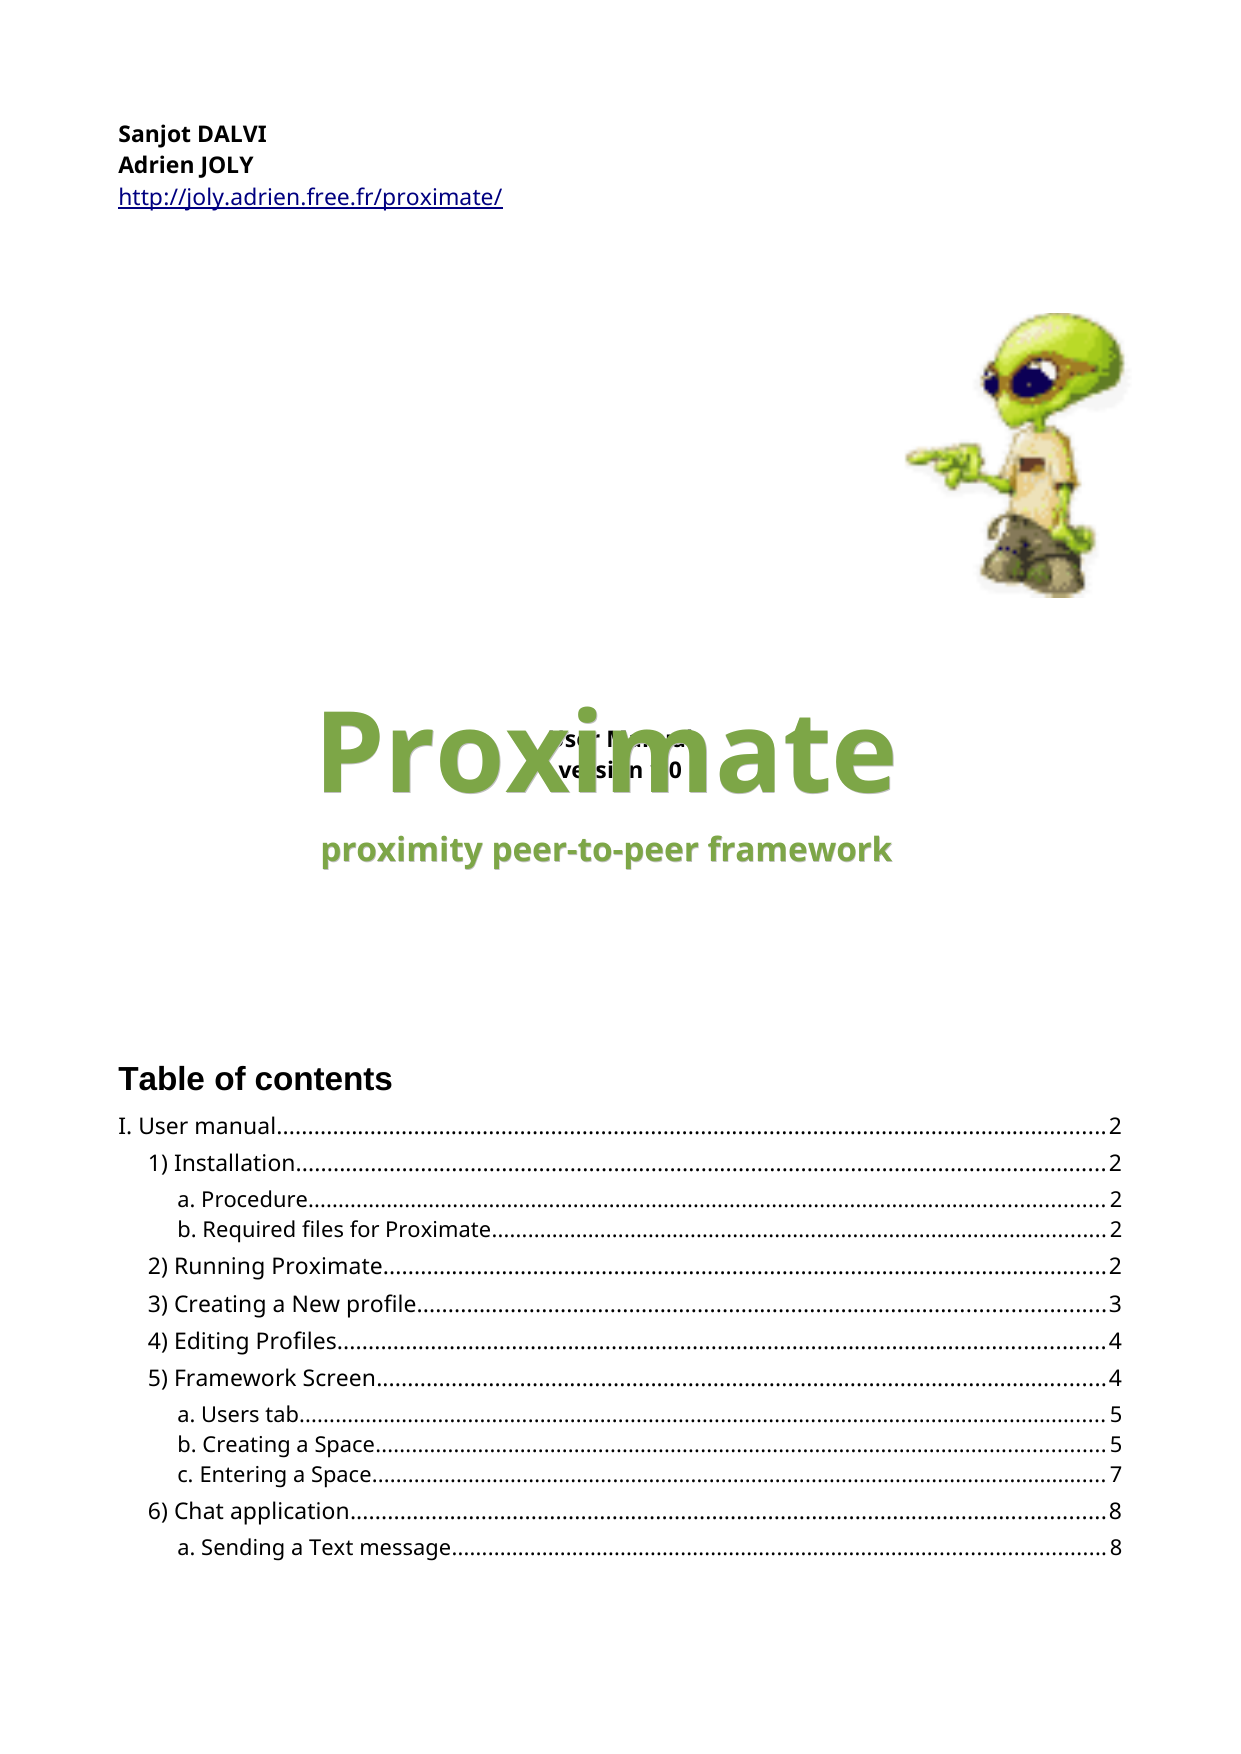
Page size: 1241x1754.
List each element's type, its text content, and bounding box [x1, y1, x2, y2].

text b. Required files for Proximate 2 [177, 1214, 1122, 1244]
text [810, 723, 1122, 754]
text version 1.0 [775, 754, 796, 786]
text version 1.0 [493, 754, 526, 786]
text 5) Framework Screen 4 [148, 1362, 1122, 1393]
text a. Sending a Text message 8 [177, 1532, 1122, 1562]
text version 1.0 [458, 754, 482, 780]
text http://joly.adrien.free.fr/proximate/ [118, 181, 1122, 212]
text c. Entering a Space 7 [177, 1459, 1122, 1489]
text version 1.0 [341, 754, 393, 786]
text version 1.0 [669, 754, 689, 786]
text version 1.0 [550, 754, 579, 786]
text version 1.0 [854, 754, 1122, 786]
text 4) Editing Profiles 4 [148, 1325, 1122, 1356]
text [341, 727, 362, 749]
text version 1.0 [631, 754, 651, 786]
text a. Users tab 5 [177, 1399, 1122, 1429]
text I. User manual 2 [118, 1110, 1122, 1141]
text version 1.0 [737, 765, 758, 781]
text Adrien JOLY [118, 149, 1122, 181]
text 6) Chat application 8 [148, 1495, 1122, 1526]
text [118, 723, 324, 754]
text Sanjot DALVI [118, 118, 1122, 149]
text b. Creating a Space 5 [177, 1429, 1122, 1459]
text version 1.0 [597, 754, 613, 786]
text a. Procedure 2 [177, 1184, 1122, 1214]
subtitle Table of contents [118, 1061, 1122, 1097]
picture [836, 313, 1195, 598]
text 3) Creating a New profile 3 [148, 1287, 1122, 1319]
text version 1.0 [707, 754, 742, 786]
text User Manual [375, 723, 797, 754]
text 2) Running Proximate 2 [148, 1250, 1122, 1282]
text version 1.0 [810, 754, 845, 786]
text version 1.0 [411, 754, 449, 786]
text version 1.0 [118, 754, 324, 786]
text 1) Installation 2 [148, 1147, 1122, 1178]
